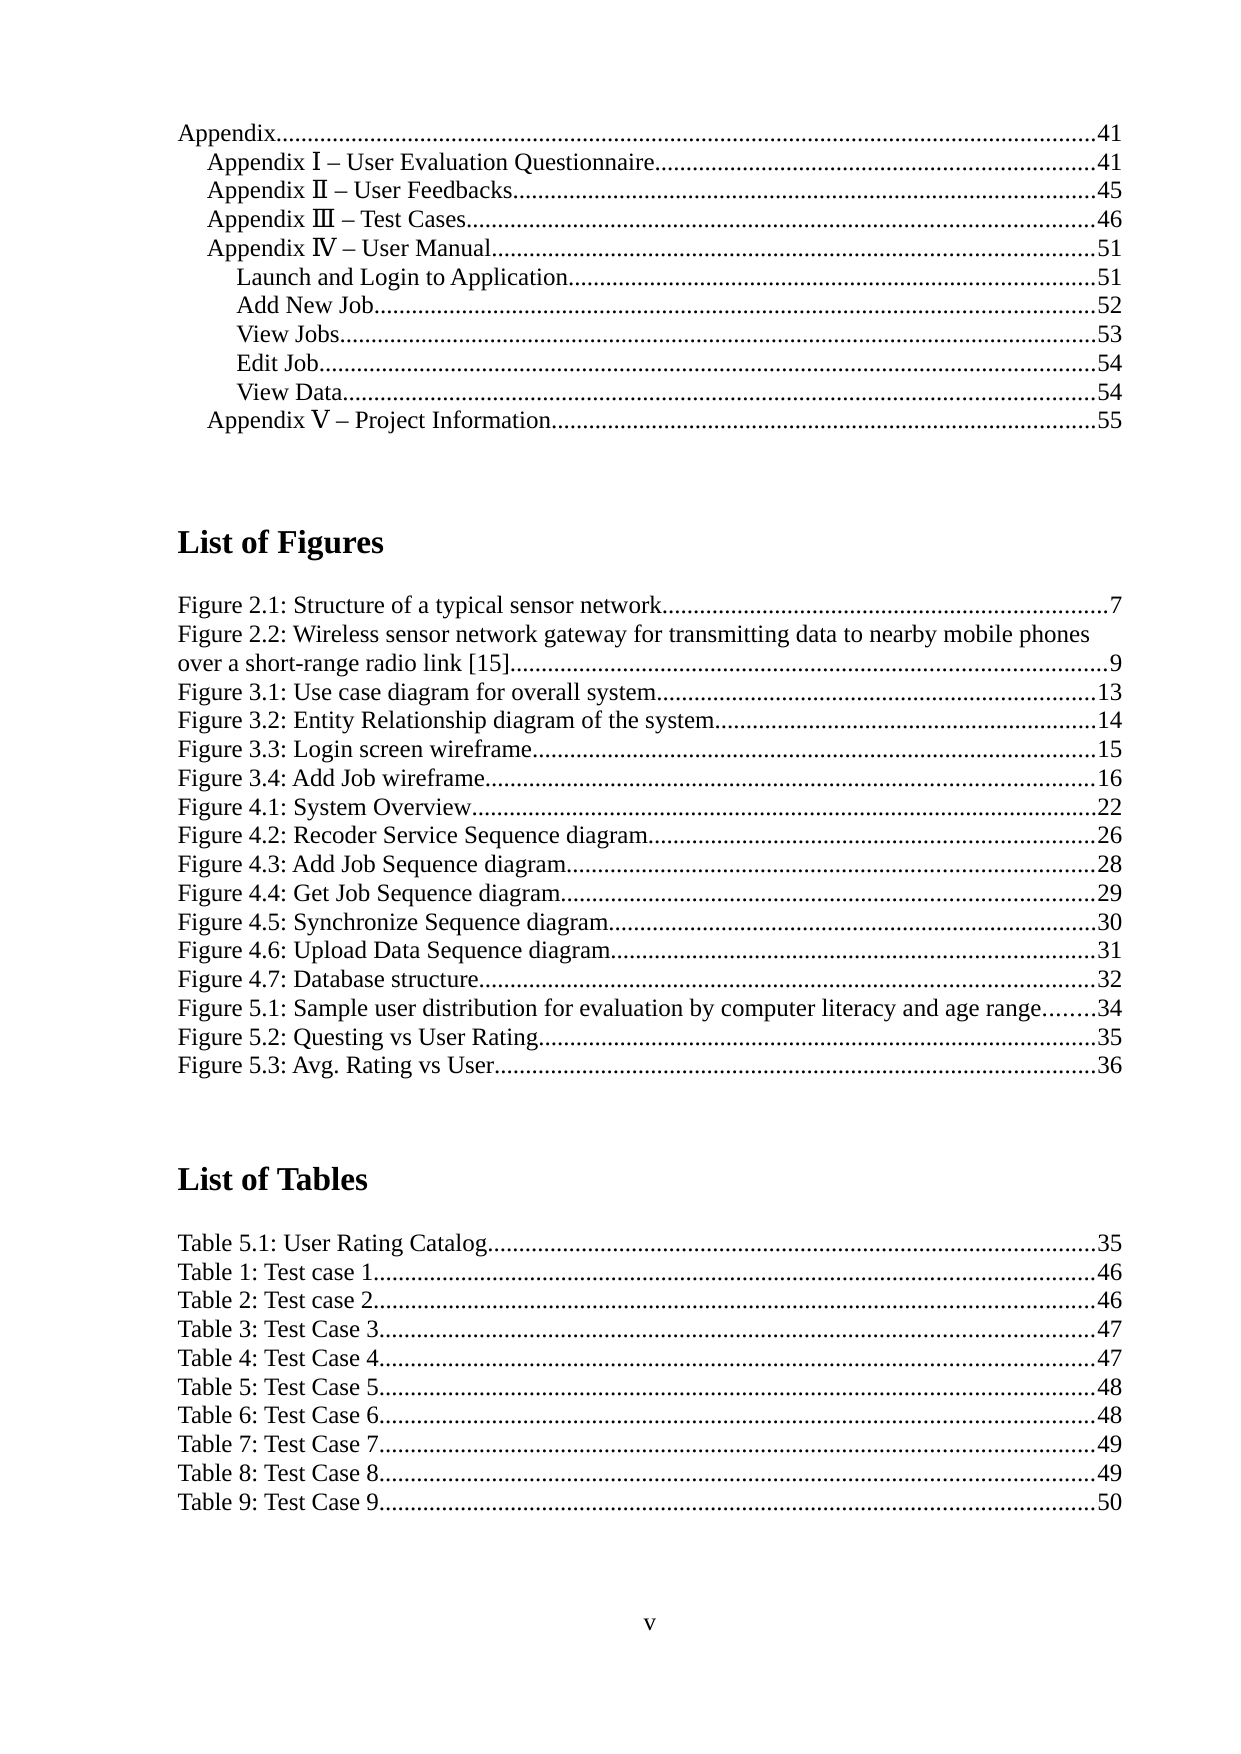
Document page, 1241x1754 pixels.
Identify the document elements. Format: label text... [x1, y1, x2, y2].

text Table 4: Test Case 4 47 [177, 1343, 1122, 1372]
text Appendix Ⅲ – Test Cases 46 [207, 204, 1122, 233]
subtitle List of Tables [177, 1159, 1122, 1198]
text Figure 4.7: Database structure 32 [177, 964, 1122, 993]
text Figure 2.2: Wireless sensor network gateway for transmitting data to nearby mobile phones over a short-range radio link [15] 9 [177, 619, 1122, 677]
text Figure 3.4: Add Job wireframe 16 [177, 763, 1122, 792]
text Edit Job 54 [236, 348, 1122, 377]
text Table 5: Test Case 5 48 [177, 1372, 1122, 1401]
text Table 7: Test Case 7 49 [177, 1429, 1122, 1458]
text Figure 2.1: Structure of a typical sensor network 7 [177, 590, 1122, 619]
text Appendix Ⅳ – User Manual 51 [207, 233, 1122, 262]
text Appendix Ⅱ – User Feedbacks 45 [207, 176, 1122, 204]
text Figure 4.3: Add Job Sequence diagram 28 [177, 849, 1122, 878]
text Figure 4.5: Synchronize Sequence diagram 30 [177, 907, 1122, 935]
text Add New Job 52 [236, 291, 1122, 319]
text Figure 4.6: Upload Data Sequence diagram 31 [177, 935, 1122, 964]
text Table 6: Test Case 6 48 [177, 1401, 1122, 1429]
text Figure 3.3: Login screen wireframe 15 [177, 734, 1122, 763]
text Appendix Ⅰ – User Evaluation Questionnaire 41 [207, 147, 1122, 176]
text Figure 4.2: Recoder Service Sequence diagram 26 [177, 820, 1122, 849]
text Table 9: Test Case 9 50 [177, 1487, 1122, 1516]
text Figure 3.2: Entity Relationship diagram of the system 14 [177, 705, 1122, 734]
text Figure 5.3: Avg. Rating vs User 36 [177, 1050, 1122, 1079]
text Figure 5.1: Sample user distribution for evaluation by computer literacy and age range 34 [177, 993, 1122, 1022]
text Figure 4.4: Get Job Sequence diagram 29 [177, 878, 1122, 907]
text Appendix 41 [177, 118, 1122, 147]
text Table 8: Test Case 8 49 [177, 1458, 1122, 1487]
text Table 2: Test case 2 46 [177, 1286, 1122, 1314]
text Appendix Ⅴ – Project Information 55 [207, 406, 1122, 434]
text View Jobs 53 [236, 319, 1122, 348]
text Figure 4.1: System Overview 22 [177, 792, 1122, 820]
text Figure 5.2: Questing vs User Rating 35 [177, 1022, 1122, 1050]
text Figure 3.1: Use case diagram for overall system 13 [177, 677, 1122, 705]
text View Data 54 [236, 377, 1122, 406]
text Table 1: Test case 1 46 [177, 1257, 1122, 1286]
subtitle List of Figures [177, 522, 1122, 560]
text Table 5.1: User Rating Catalog 35 [177, 1228, 1122, 1257]
text Launch and Login to Application 51 [236, 262, 1122, 291]
text Table 3: Test Case 3 47 [177, 1314, 1122, 1343]
